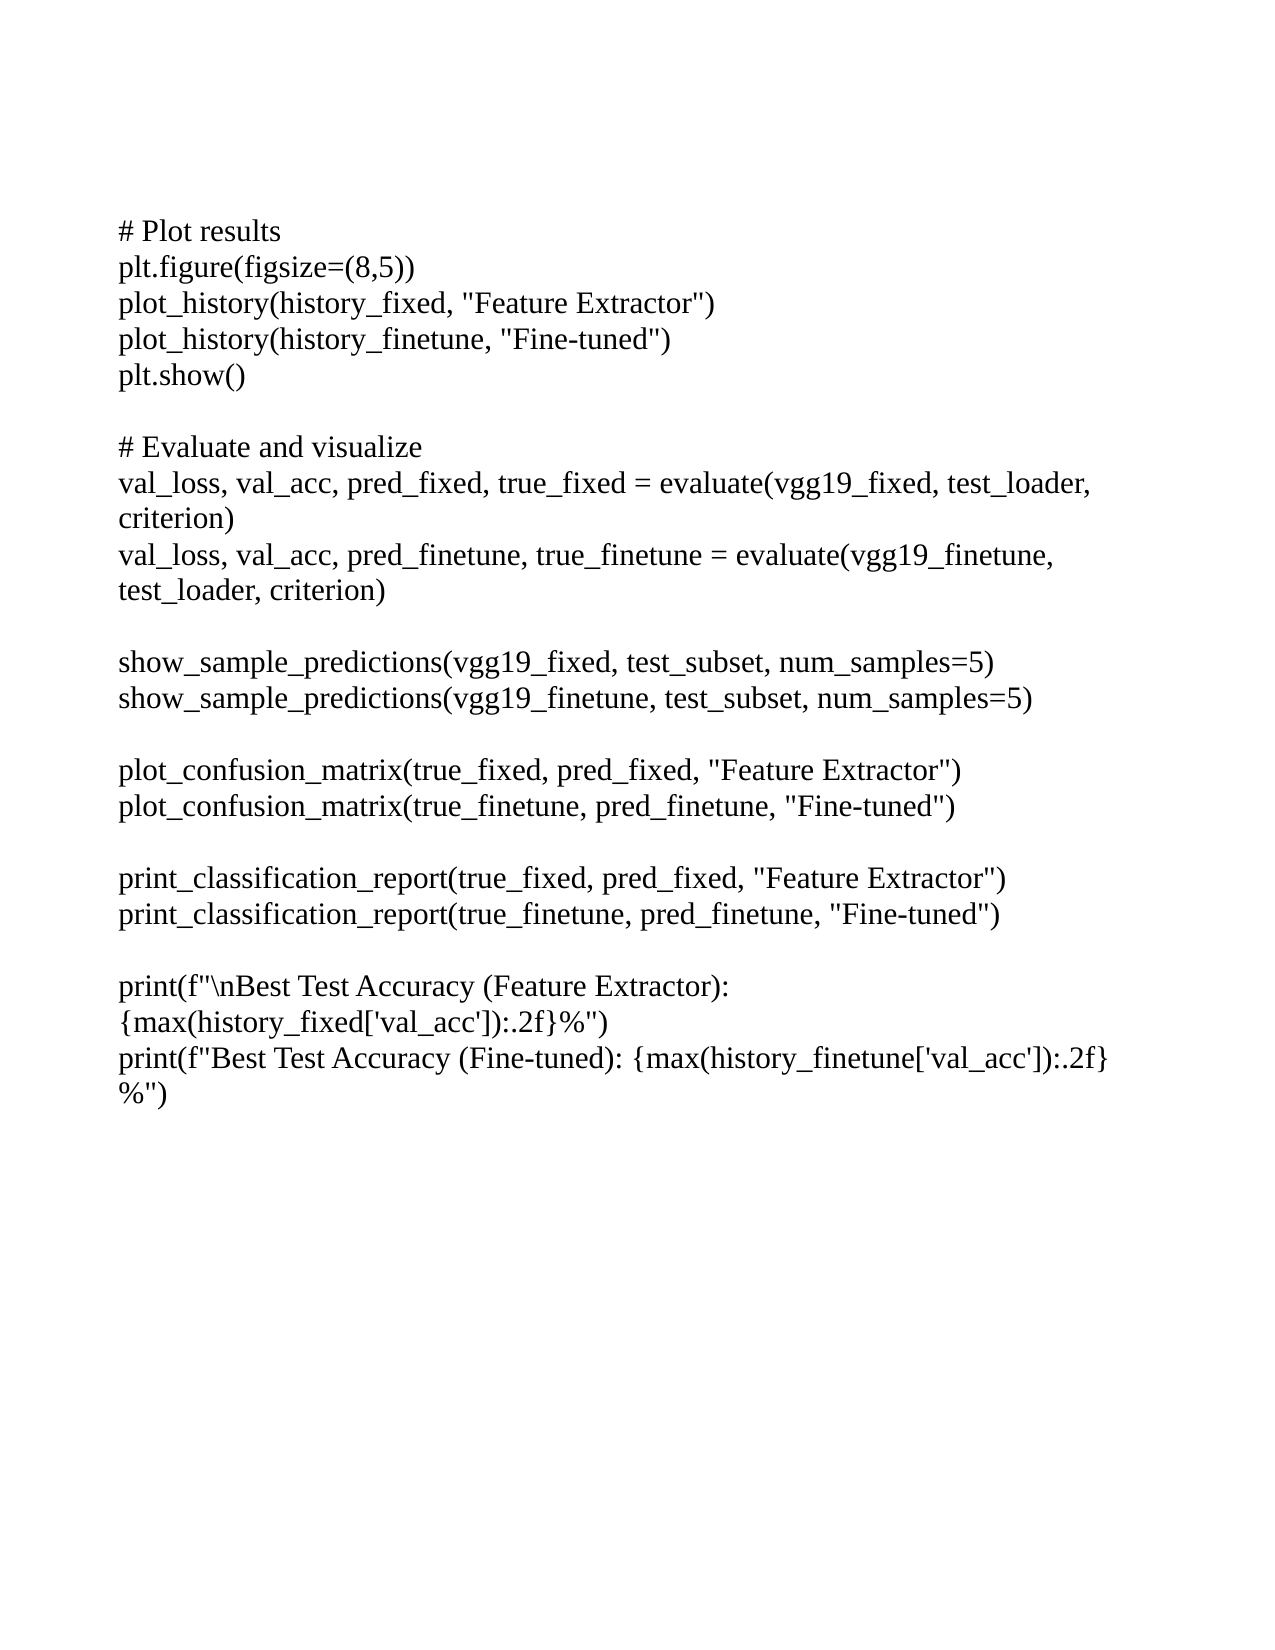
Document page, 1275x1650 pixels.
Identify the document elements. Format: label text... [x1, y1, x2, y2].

text plt.figure(figsize=(8,5)) [118, 248, 1157, 284]
text print_classification_report(true_finetune, pred_finetune, "Fine-tuned") [118, 895, 1157, 931]
text plot_confusion_matrix(true_fixed, pred_fixed, "Feature Extractor") [118, 751, 1157, 787]
text # Evaluate and visualize [118, 428, 1157, 464]
text plot_confusion_matrix(true_finetune, pred_finetune, "Fine-tuned") [118, 787, 1157, 823]
text plot_history(history_fixed, "Feature Extractor") [118, 284, 1157, 320]
text val_loss, val_acc, pred_fixed, true_fixed = evaluate(vgg19_fixed, test_loader, criterion) [118, 464, 1157, 536]
text val_loss, val_acc, pred_finetune, true_finetune = evaluate(vgg19_finetune, test_loader, criterion) [118, 536, 1157, 608]
text print_classification_report(true_fixed, pred_fixed, "Feature Extractor") [118, 859, 1157, 895]
text show_sample_predictions(vgg19_fixed, test_subset, num_samples=5) [118, 643, 1157, 679]
text plt.show() [118, 356, 1157, 392]
text show_sample_predictions(vgg19_finetune, test_subset, num_samples=5) [118, 679, 1157, 715]
text plot_history(history_finetune, "Fine-tuned") [118, 320, 1157, 356]
text print(f"Best Test Accuracy (Fine-tuned): {max(history_finetune['val_acc']):.2f}%") [118, 1039, 1157, 1111]
text print(f"\nBest Test Accuracy (Feature Extractor): {max(history_fixed['val_acc']):.2f}%") [118, 967, 1157, 1039]
text # Plot results [118, 212, 1157, 248]
